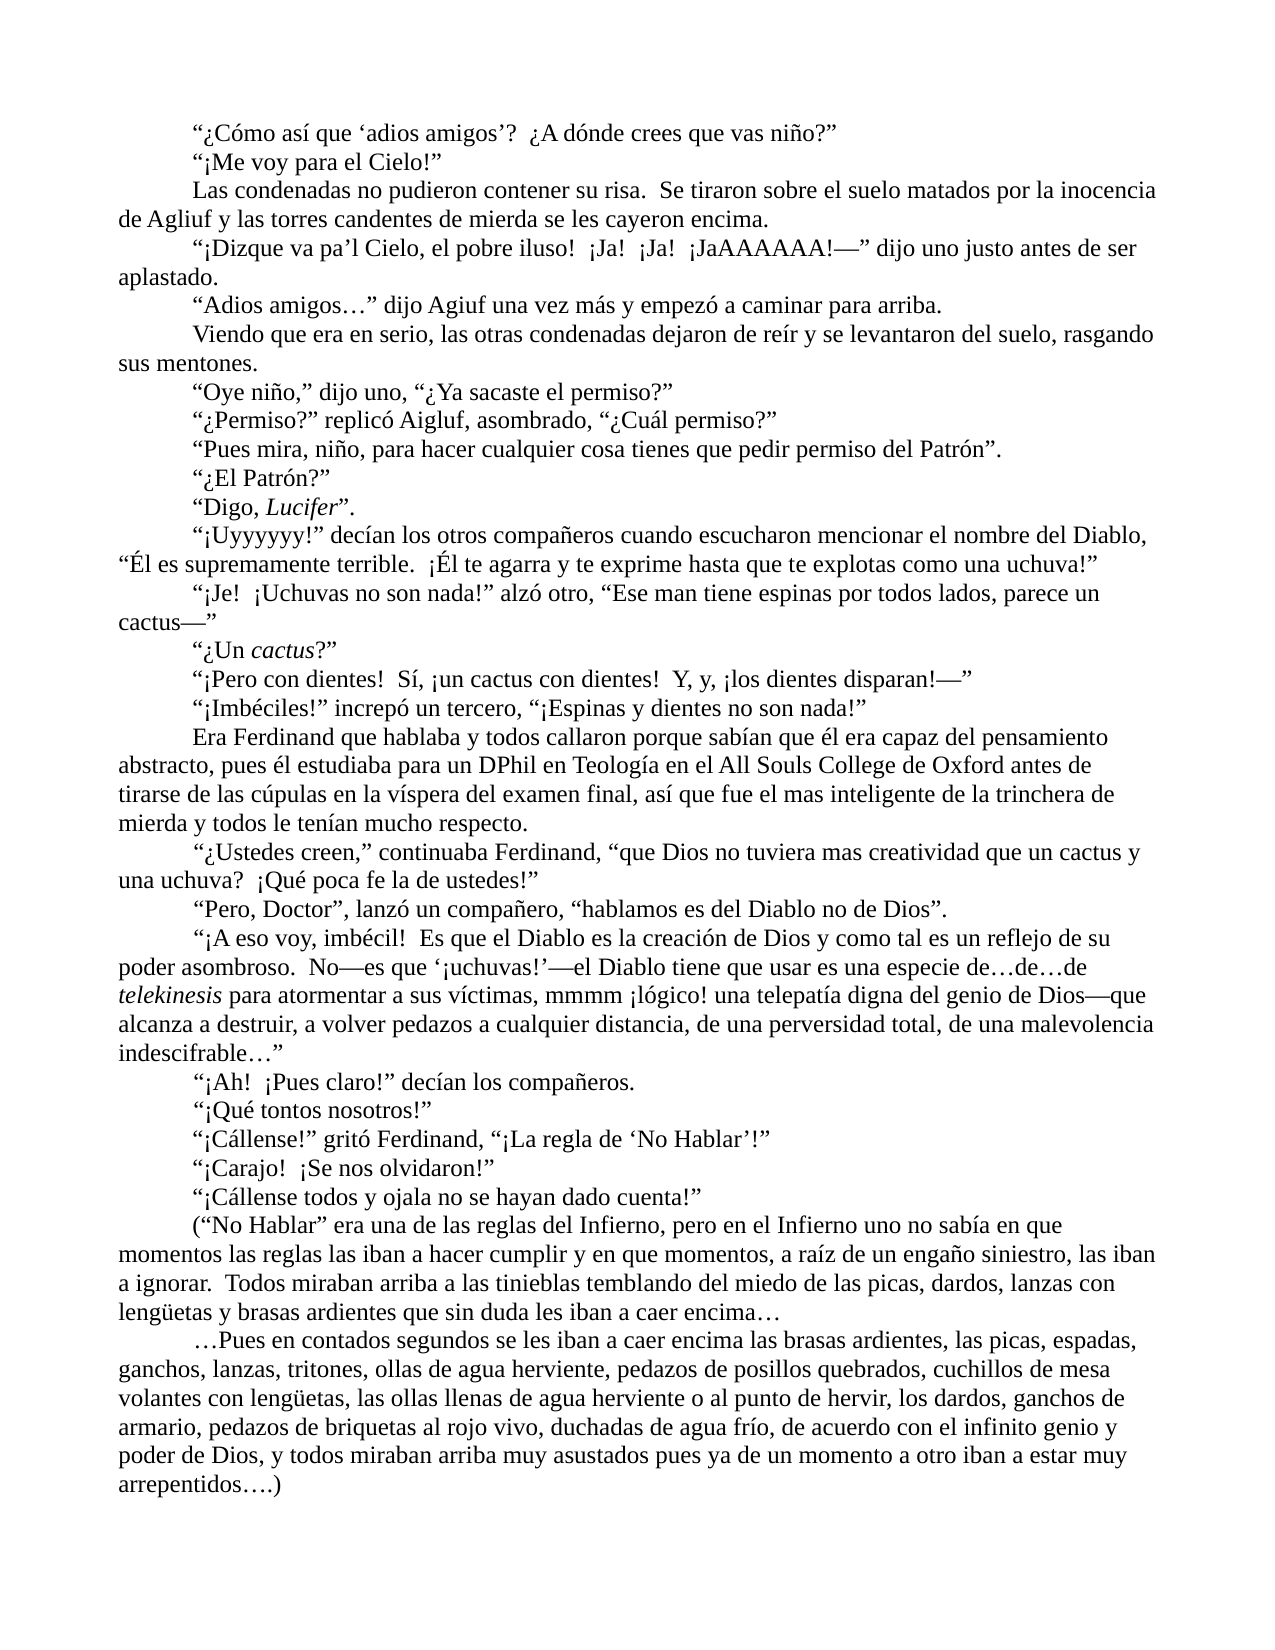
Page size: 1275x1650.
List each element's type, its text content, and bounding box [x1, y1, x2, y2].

text “¡Uyyyyyy!” decían los otros compañeros cuando escucharon mencionar el nombre del Diablo, “Él es supremamente terrible. ¡Él te agarra y te exprime hasta que te explotas como una uchuva!” [118, 521, 1157, 578]
text “¡Ah! ¡Pues claro!” decían los compañeros. [118, 1067, 1157, 1096]
text “Oye niño,” dijo uno, “¿Ya sacaste el permiso?” [118, 377, 1157, 406]
text “¡Imbéciles!” increpó un tercero, “¡Espinas y dientes no son nada!” [118, 693, 1157, 722]
text “Pero, Doctor”, lanzó un compañero, “hablamos es del Diablo no de Dios”. [118, 894, 1157, 923]
text “¡Je! ¡Uchuvas no son nada!” alzó otro, “Ese man tiene espinas por todos lados, parece un cactus—” [118, 578, 1157, 636]
text “Digo, Lucifer”. [118, 492, 1157, 521]
text “¿El Patrón?” [118, 463, 1157, 492]
text “¡Dizque va pa’l Cielo, el pobre iluso! ¡Ja! ¡Ja! ¡JaAAAAAA!—” dijo uno justo antes de ser aplastado. [118, 233, 1157, 291]
text Era Ferdinand que hablaba y todos callaron porque sabían que él era capaz del pensamiento abstracto, pues él estudiaba para un DPhil en Teología en el All Souls College de Oxford antes de tirarse de las cúpulas en la víspera del examen final, así que fue el mas inteligente de la trinchera de mierda y todos le tenían mucho respecto. [118, 722, 1157, 837]
text “¡Cállense todos y ojala no se hayan dado cuenta!” [118, 1182, 1157, 1211]
text “¿Ustedes creen,” continuaba Ferdinand, “que Dios no tuviera mas creatividad que un cactus y una uchuva? ¡Qué poca fe la de ustedes!” [118, 837, 1157, 894]
text “¡Pero con dientes! Sí, ¡un cactus con dientes! Y, y, ¡los dientes disparan!—” [118, 664, 1157, 693]
text “¡Me voy para el Cielo!” [118, 147, 1157, 176]
text “Adios amigos…” dijo Agiuf una vez más y empezó a caminar para arriba. [118, 291, 1157, 319]
text Viendo que era en serio, las otras condenadas dejaron de reír y se levantaron del suelo, rasgando sus mentones. [118, 319, 1157, 377]
text “¡A eso voy, imbécil! Es que el Diablo es la creación de Dios y como tal es un reflejo de su poder asombroso. No—es que ‘¡uchuvas!’—el Diablo tiene que usar es una especie de…de…de telekinesis para atormentar a sus víctimas, mmmm ¡lógico! una telepatía digna del genio de Dios—que alcanza a destruir, a volver pedazos a cualquier distancia, de una perversidad total, de una malevolencia indescifrable…” [118, 923, 1157, 1067]
text “¿Cómo así que ‘adios amigos’? ¿A dónde crees que vas niño?” [118, 118, 1157, 147]
text (“No Hablar” era una de las reglas del Infierno, pero en el Infierno uno no sabía en que momentos las reglas las iban a hacer cumplir y en que momentos, a raíz de un engaño siniestro, las iban a ignorar. Todos miraban arriba a las tinieblas temblando del miedo de las picas, dardos, lanzas con lengüetas y brasas ardientes que sin duda les iban a caer encima… [118, 1211, 1157, 1326]
text “Pues mira, niño, para hacer cualquier cosa tienes que pedir permiso del Patrón”. [118, 434, 1157, 463]
text Las condenadas no pudieron contener su risa. Se tiraron sobre el suelo matados por la inocencia de Agliuf y las torres candentes de mierda se les cayeron encima. [118, 176, 1157, 233]
text …Pues en contados segundos se les iban a caer encima las brasas ardientes, las picas, espadas, ganchos, lanzas, tritones, ollas de agua herviente, pedazos de posillos quebrados, cuchillos de mesa volantes con lengüetas, las ollas llenas de agua herviente o al punto de hervir, los dardos, ganchos de armario, pedazos de briquetas al rojo vivo, duchadas de agua frío, de acuerdo con el infinito genio y poder de Dios, y todos miraban arriba muy asustados pues ya de un momento a otro iban a estar muy arrepentidos….) [118, 1326, 1157, 1498]
text “¿Permiso?” replicó Aigluf, asombrado, “¿Cuál permiso?” [118, 406, 1157, 434]
text “¡Carajo! ¡Se nos olvidaron!” [118, 1153, 1157, 1182]
text “¡Cállense!” gritó Ferdinand, “¡La regla de ‘No Hablar’!” [118, 1124, 1157, 1153]
text “¿Un cactus?” [118, 636, 1157, 664]
text “¡Qué tontos nosotros!” [118, 1096, 1157, 1124]
